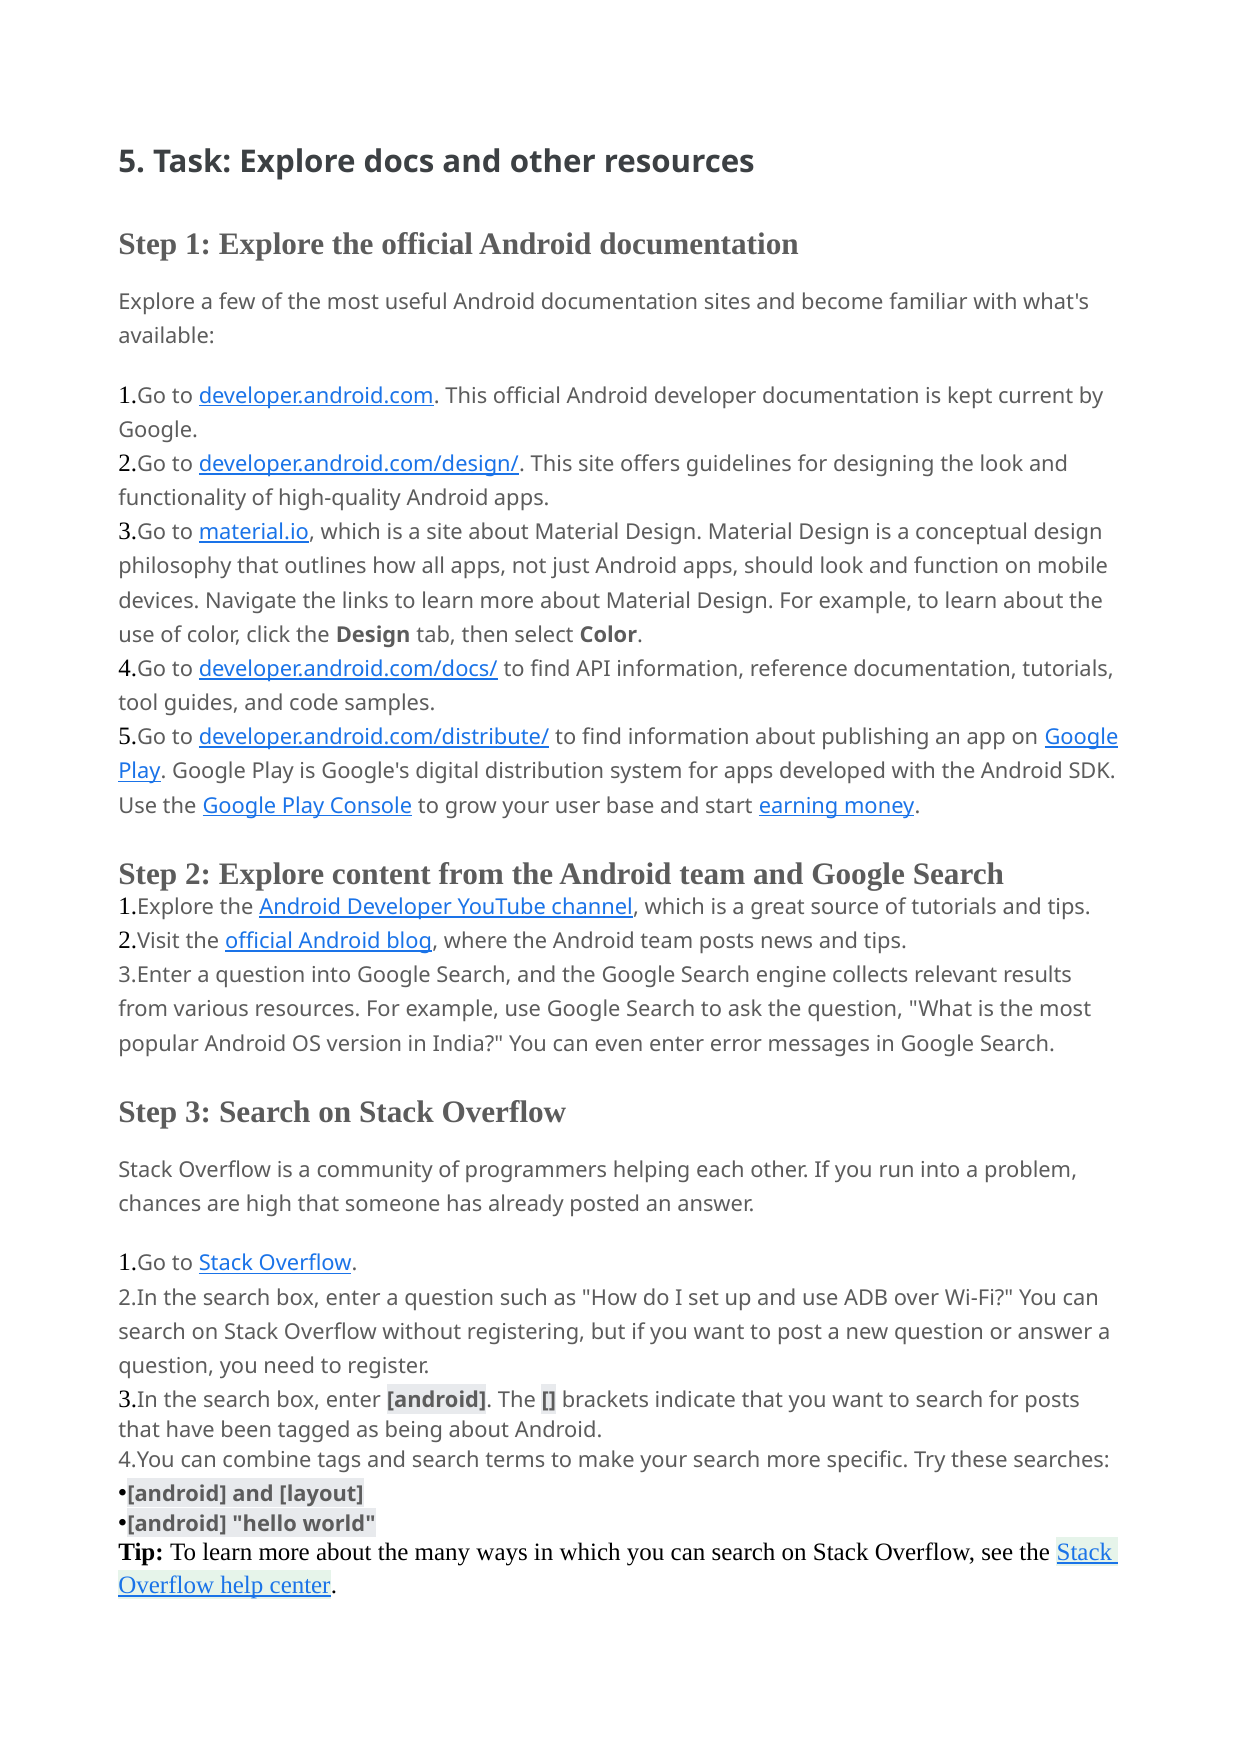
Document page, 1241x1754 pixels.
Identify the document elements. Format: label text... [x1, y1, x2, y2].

list Go to developer.android.com. This official Android developer documentation is kept current by Google. [118, 379, 1122, 443]
list Visit the official Android blog, where the Android team posts news and tips. [118, 925, 1122, 955]
text Tip: To learn more about the many ways in which you can search on Stack Overflow, see the Stack Overflow help center. [118, 1537, 1122, 1599]
list Go to developer.android.com/design/. This site offers guidelines for designing the look and functionality of high-quality Android apps. [118, 448, 1122, 512]
list [android] and [layout] [118, 1478, 1122, 1507]
list Go to material.io, which is a site about Material Design. Material Design is a conceptual design philosophy that outlines how all apps, not just Android apps, should look and function on mobile devices. Navigate the links to learn more about Material Design. For example, to learn about the use of color, click the Design tab, then select Color. [118, 516, 1122, 648]
list Explore the Android Developer YouTube channel, which is a great source of tutorials and tips. [118, 891, 1122, 921]
text Explore a few of the most useful Android documentation sites and become familiar with what's available: [118, 286, 1122, 350]
subtitle Step 1: Explore the official Android documentation [118, 225, 1122, 261]
text Stack Overflow is a community of programmers helping each other. If you run into a problem, chances are high that someone has already posted an answer. [118, 1154, 1122, 1218]
subtitle Step 3: Search on Stack Overflow [118, 1093, 1122, 1129]
list Go to Stack Overflow. [118, 1247, 1122, 1277]
list In the search box, enter a question such as "How do I set up and use ADB over Wi-Fi?" You can search on Stack Overflow without registering, but if you want to post a new question or answer a question, you need to register. [118, 1281, 1122, 1379]
list You can combine tags and search terms to make your search more specific. Try these searches: [118, 1443, 1122, 1473]
subtitle 5. Task: Explore docs and other resources [118, 139, 1122, 182]
list In the search box, enter [android]. The [] brackets indicate that you want to search for posts that have been tagged as being about Android. [118, 1384, 1122, 1443]
list Go to developer.android.com/distribute/ to find information about publishing an app on Google Play. Google Play is Google's digital distribution system for apps developed with the Android SDK. Use the Google Play Console to grow your user base and start earning money. [118, 721, 1122, 819]
list Enter a question into Google Search, and the Google Search engine collects relevant results from various resources. For example, use Google Search to ask the question, "What is the most popular Android OS version in India?" You can even enter error messages in Google Search. [118, 959, 1122, 1057]
subtitle Step 2: Explore content from the Android team and Google Search [118, 855, 1122, 891]
list Go to developer.android.com/docs/ to find API information, reference documentation, tutorials, tool guides, and code samples. [118, 653, 1122, 717]
list [android] "hello world" [118, 1507, 1122, 1537]
